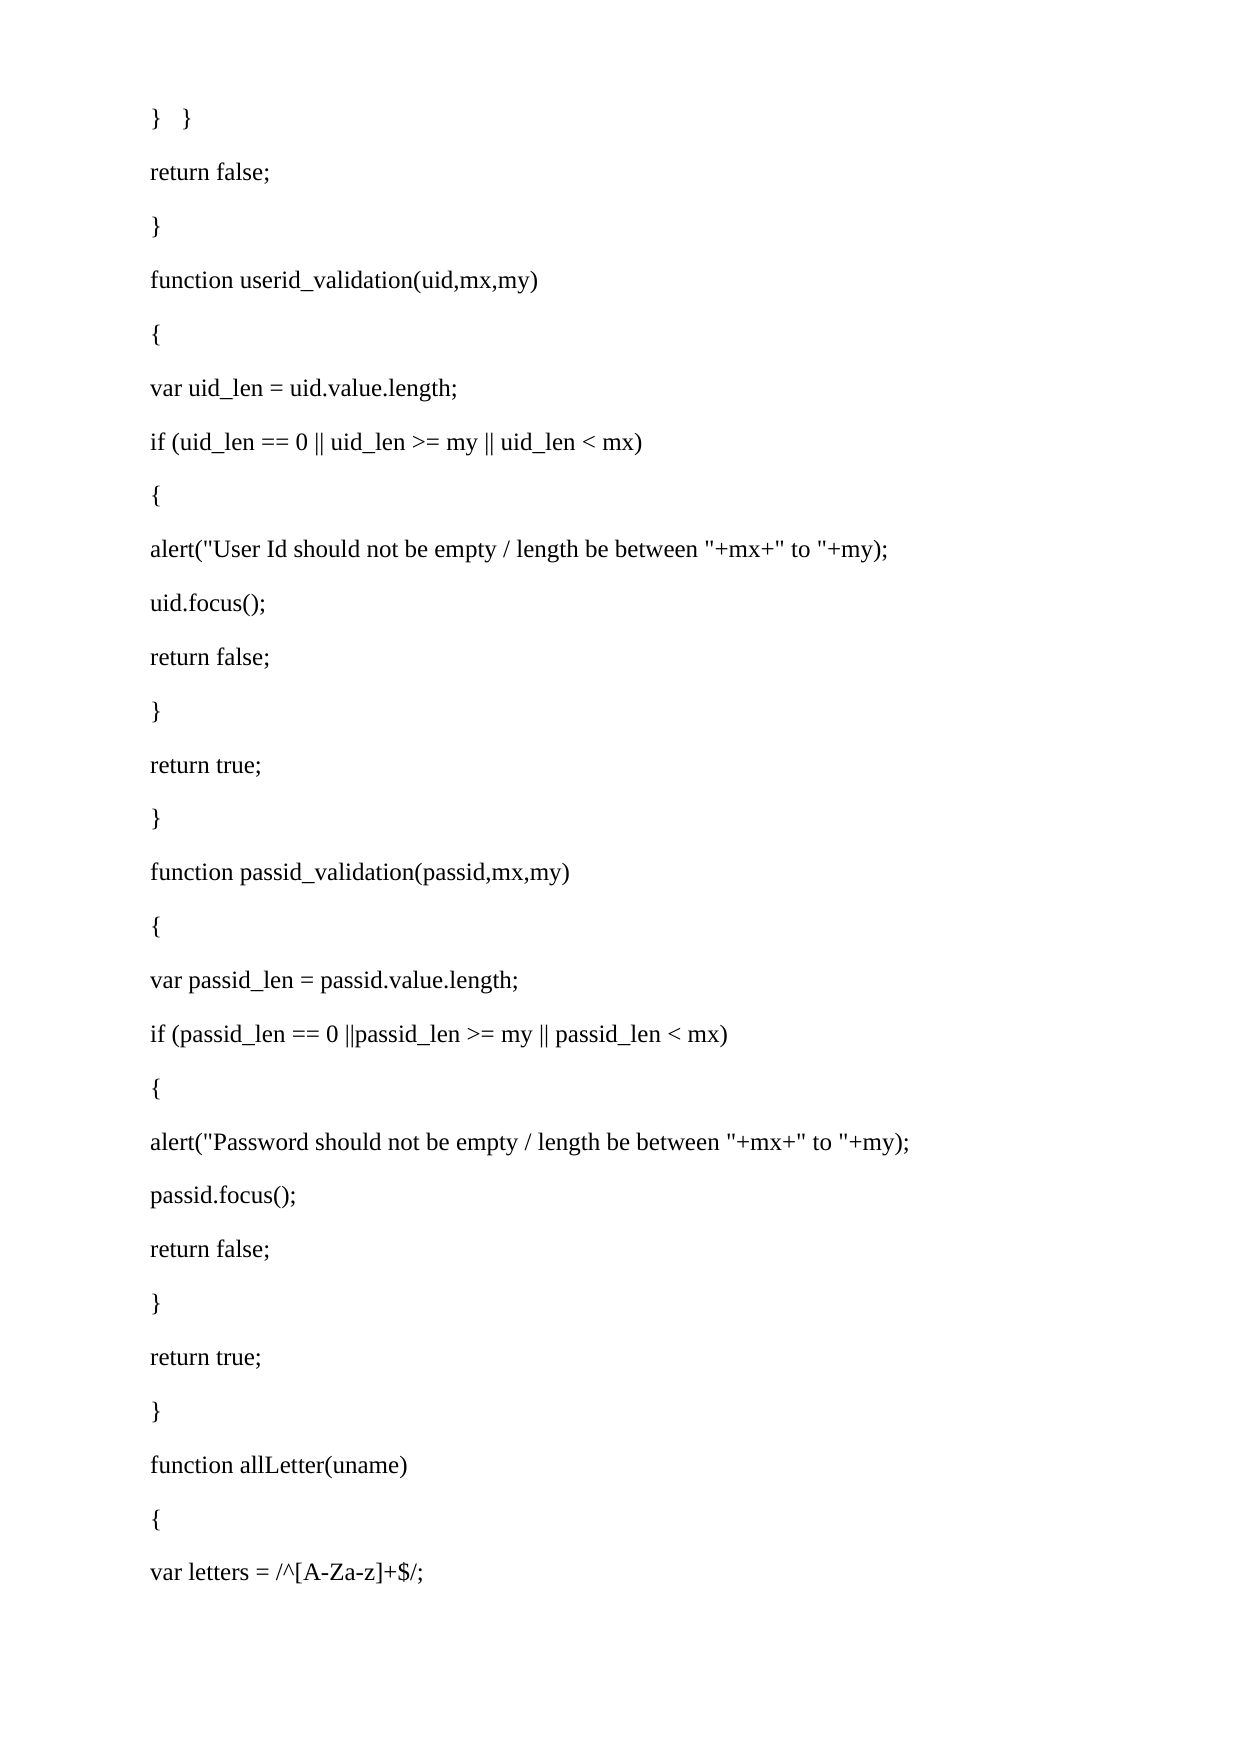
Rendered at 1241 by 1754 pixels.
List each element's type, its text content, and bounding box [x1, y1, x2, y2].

text } } [150, 103, 1048, 132]
text { [150, 1073, 1048, 1102]
text if (uid_len == 0 || uid_len >= my || uid_len < mx) [150, 427, 1048, 455]
text uid.focus(); [150, 588, 1048, 617]
text var uid_len = uid.value.length; [150, 373, 1048, 401]
text } [150, 1288, 1048, 1317]
text function userid_validation(uid,mx,my) [150, 265, 1048, 294]
text return true; [150, 750, 1048, 778]
text return true; [150, 1342, 1048, 1371]
text { [150, 911, 1048, 940]
text } [150, 211, 1048, 240]
text } [150, 696, 1048, 724]
text } [150, 1396, 1048, 1425]
text var passid_len = passid.value.length; [150, 965, 1048, 994]
text alert("Password should not be empty / length be between "+mx+" to "+my); [150, 1127, 1048, 1155]
text return false; [150, 642, 1048, 671]
text { [150, 1504, 1048, 1532]
text passid.focus(); [150, 1181, 1048, 1209]
text if (passid_len == 0 ||passid_len >= my || passid_len < mx) [150, 1019, 1048, 1048]
text function allLetter(uname) [150, 1450, 1048, 1478]
text return false; [150, 157, 1048, 186]
text } [150, 803, 1048, 832]
text var letters = /^[A-Za-z]+$/; [150, 1557, 1048, 1586]
text return false; [150, 1234, 1048, 1263]
text alert("User Id should not be empty / length be between "+mx+" to "+my); [150, 534, 1048, 563]
text { [150, 319, 1048, 348]
text function passid_validation(passid,mx,my) [150, 857, 1048, 886]
text { [150, 480, 1048, 509]
